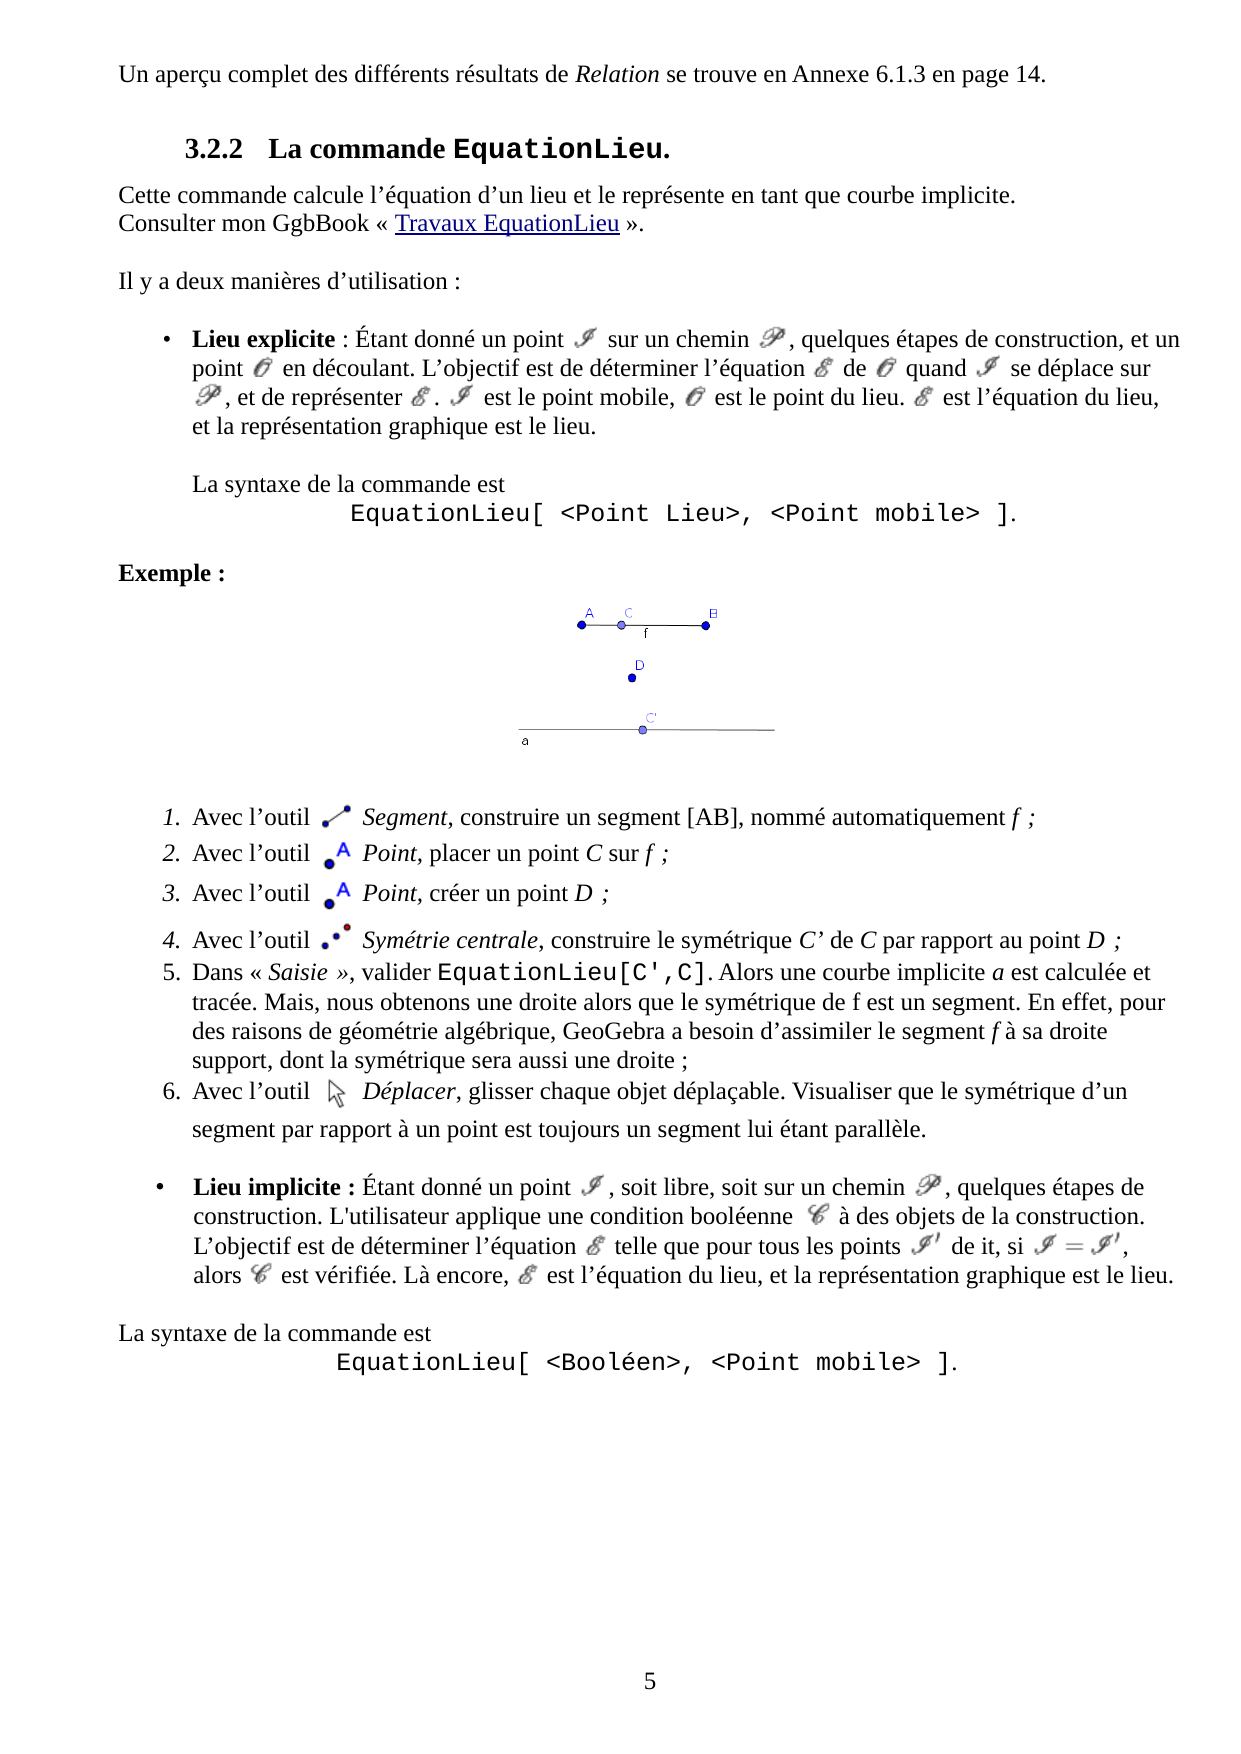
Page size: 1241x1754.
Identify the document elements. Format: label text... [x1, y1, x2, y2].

picture [316, 1073, 357, 1114]
list Avec l’outil Point, créer un point D ; [162, 877, 316, 917]
picture [446, 381, 478, 406]
list Avec l’outil Segment, construire un segment [AB], nommé automatiquement f ; [162, 797, 316, 837]
picture [316, 796, 357, 957]
picture [972, 353, 1005, 377]
picture [811, 354, 837, 377]
list Avec l’outil Point, placer un point C sur f ; [162, 837, 316, 877]
picture [755, 324, 789, 348]
list Avec l’outil Déplacer, glisser chaque objet déplaçable. Visualiser que le symétrique d’un segment par rapport à un point est toujours un segment lui étant parallèle. [162, 1074, 1181, 1142]
picture [191, 381, 225, 406]
text EquationLieu[ <Booléen>, <Point mobile> ]. [118, 1347, 1181, 1378]
picture [805, 1200, 833, 1225]
picture [248, 1260, 275, 1284]
picture [515, 1261, 541, 1284]
picture [408, 383, 434, 406]
list EquationLieu[ <Point Lieu>, <Point mobile> ]. [162, 498, 1181, 528]
picture [518, 599, 775, 762]
picture [249, 354, 276, 377]
subtitle La commande EquationLieu. [177, 131, 1181, 167]
picture [583, 1232, 608, 1255]
text La syntaxe de la commande est [118, 1318, 1181, 1347]
picture [911, 1172, 945, 1196]
picture [1030, 1229, 1123, 1255]
list La syntaxe de la commande est [162, 469, 1181, 498]
picture [872, 354, 900, 377]
text Cette commande calcule l’équation d’un lieu et le représente en tant que courbe implicite. Consulter mon GgbBook « Travaux EquationLieu ». Il y a deux manières d’utilisation : [118, 180, 1181, 295]
picture [681, 383, 708, 406]
text Un aperçu complet des différents résultats de Relation se trouve en Annexe 6.1.3 en page 14. [118, 59, 1181, 88]
list Avec l’outil Segment, construire un segment [AB], nommé automatiquement f ; [357, 797, 1181, 837]
subtitle Exemple : [118, 558, 1181, 587]
list Avec l’outil Symétrie centrale, construire le symétrique C’ de C par rapport au point D ; [357, 917, 1181, 957]
list Avec l’outil Point, créer un point D ; [357, 877, 1181, 917]
picture [577, 1172, 609, 1196]
picture [911, 383, 937, 406]
list Dans « Saisie », valider EquationLieu[C',C]. Alors une courbe implicite a est calculée et tracée. Mais, nous obtenons une droite alors que le symétrique de f est un segment. En effet, pour des raisons de géométrie algébrique, GeoGebra a besoin d’assimiler le segment f à sa droite support, dont la symétrique sera aussi une droite ; [162, 957, 1181, 1074]
picture [570, 324, 602, 348]
list Lieu explicite : Étant donné un point sur un chemin , quelques étapes de construction, et un point en découlant. L’objectif est de déterminer l’équation de quand se déplace sur , et de représenter . est le point mobile, est le point du lieu. est l’équation du lieu, et la représentation graphique est le lieu. [162, 324, 1181, 439]
list Avec l’outil Symétrie centrale, construire le symétrique C’ de C par rapport au point D ; [162, 917, 316, 957]
picture [907, 1229, 945, 1255]
list Avec l’outil Point, placer un point C sur f ; [357, 837, 1181, 877]
list Lieu implicite : Étant donné un point , soit libre, soit sur un chemin , quelques étapes de construction. L'utilisateur applique une condition booléenne à des objets de la construction. L’objectif est de déterminer l’équation telle que pour tous les points de it, si , alors est vérifiée. Là encore, est l’équation du lieu, et la représentation graphique est le lieu. [156, 1172, 1181, 1289]
